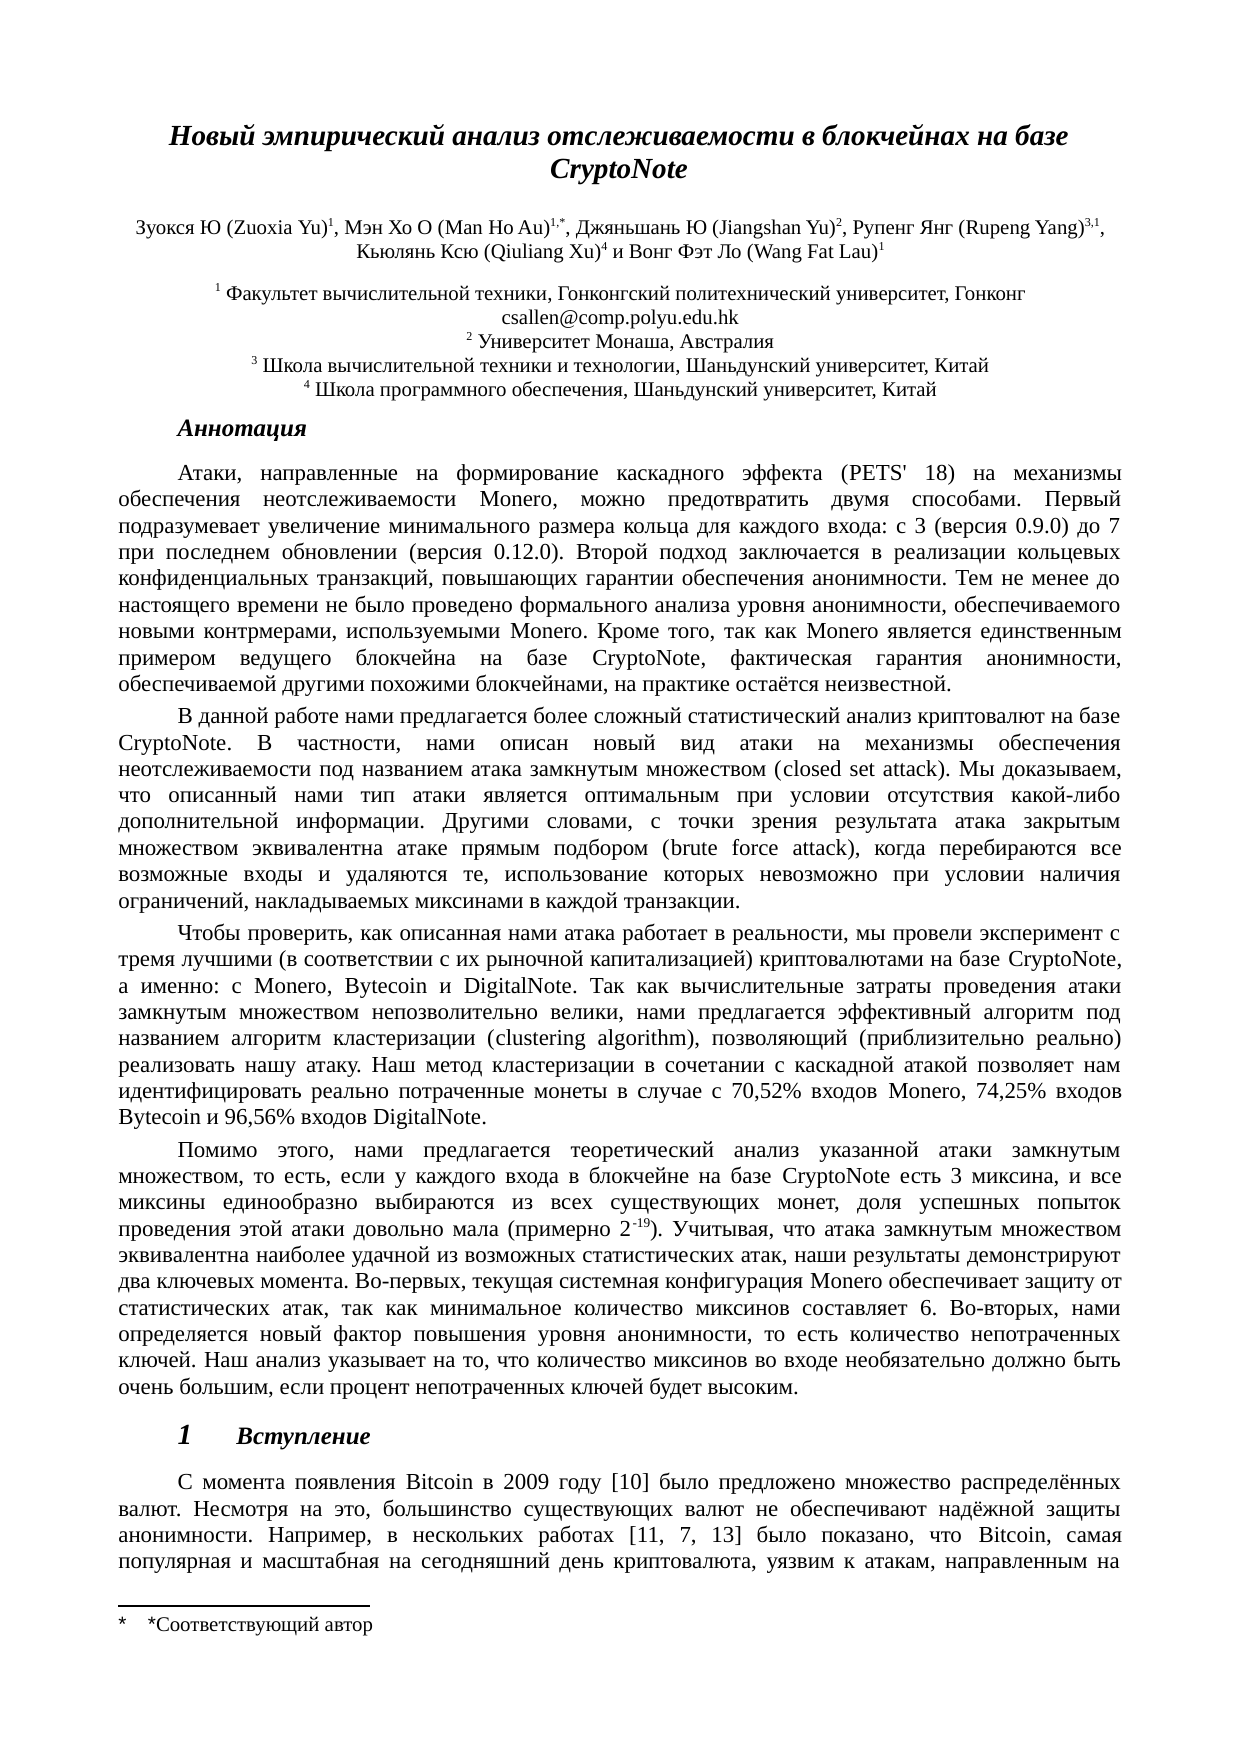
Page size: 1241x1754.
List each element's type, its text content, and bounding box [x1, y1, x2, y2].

text 2 Университет Монаша, Австралия [118, 329, 1122, 353]
text Чтобы проверить, как описанная нами атака работает в реальности, мы провели эксперимент с тремя лучшими (в соответствии с их рыночной капитализацией) криптовалютами на базе CryptoNote, а именно: с Monero, Bytecoin и DigitalNote. Так как вычислительные затраты проведения атаки замкнутым множеством непозволительно велики, нами предлагается эффективный алгоритм под названием алгоритм кластеризации (clustering algorithm), позволяющий (приблизительно реально) реализовать нашу атаку. Наш метод кластеризации в сочетании с каскадной атакой позволяет нам идентифицировать реально потраченные монеты в случае с 70,52% входов Monero, 74,25% входов Bytecoin и 96,56% входов DigitalNote. [118, 919, 1122, 1130]
text Атаки, направленные на формирование каскадного эффекта (PETS' 18) на механизмы обеспечения неотслеживаемости Monero, можно предотвратить двумя способами. Первый подразумевает увеличение минимального размера кольца для каждого входа: с 3 (версия 0.9.0) до 7 при последнем обновлении (версия 0.12.0). Второй подход заключается в реализации кольцевых конфиденциальных транзакций, повышающих гарантии обеспечения анонимности. Тем не менее до настоящего времени не было проведено формального анализа уровня анонимности, обеспечиваемого новыми контрмерами, используемыми Monero. Кроме того, так как Monero является единственным примером ведущего блокчейна на базе CryptoNote, фактическая гарантия анонимности, обеспечиваемой другими похожими блокчейнами, на практике остаётся неизвестной. [118, 459, 1122, 696]
text Помимо этого, нами предлагается теоретический анализ указанной атаки замкнутым множеством, то есть, если у каждого входа в блокчейне на базе CryptoNote есть 3 миксина, и все миксины единообразно выбираются из всех существующих монет, доля успешных попыток проведения этой атаки довольно мала (примерно 2-19). Учитывая, что атака замкнутым множеством эквивалентна наиболее удачной из возможных статистических атак, наши результаты демонстрируют два ключевых момента. Во-первых, текущая системная конфигурация Monero обеспечивает защиту от статистических атак, так как минимальное количество миксинов составляет 6. Во-вторых, нами определяется новый фактор повышения уровня анонимности, то есть количество непотраченных ключей. Наш анализ указывает на то, что количество миксинов во входе необязательно должно быть очень большим, если процент непотраченных ключей будет высоким. [118, 1136, 1122, 1399]
list Вступление [177, 1417, 1122, 1451]
text *Соответствующий автор [118, 1612, 1122, 1636]
text Аннотация [177, 413, 1122, 441]
text 3 Школа вычислительной техники и технологии, Шаньдунский университет, Китай [118, 353, 1122, 377]
text 4 Школа программного обеспечения, Шаньдунский университет, Китай [118, 377, 1122, 401]
text csallen@comp.polyu.edu.hk [118, 304, 1122, 329]
text С момента появления Bitcoin в 2009 году [10] было предложено множество распределённых валют. Несмотря на это, большинство существующих валют не обеспечивают надёжной защиты анонимности. Например, в нескольких работах [11, 7, 13] было показано, что Bitcoin, самая популярная и масштабная на сегодняшний день криптовалюта, уязвим к атакам, направленным на [118, 1468, 1122, 1574]
text Зуокся Ю (Zuoxia Yu)1, Мэн Хо О (Man Ho Au)1,, Джяньшань Ю (Jiangshan Yu)2, Рупенг Янг (Rupeng Yang)3,1, Кьюлянь Ксю (Qiuliang Xu)4 и Вонг Фэт Ло (Wang Fat Lau)1 [118, 215, 1122, 263]
text Новый эмпирический анализ отслеживаемости в блокчейнах на базе CryptoNote [118, 118, 1122, 185]
text В данной работе нами предлагается более сложный статистический анализ криптовалют на базе CryptoNote. В частности, нами описан новый вид атаки на механизмы обеспечения неотслеживаемости под названием атака замкнутым множеством (closed set attack). Мы доказываем, что описанный нами тип атаки является оптимальным при условии отсутствия какой-либо дополнительной информации. Другими словами, с точки зрения результата атака закрытым множеством эквивалентна атаке прямым подбором (brute force attack), когда перебираются все возможные входы и удаляются те, использование которых невозможно при условии наличия ограничений, накладываемых миксинами в каждой транзакции. [118, 702, 1122, 913]
text 1 Факультет вычислительной техники, Гонконгский политехнический университет, Гонконг [118, 281, 1122, 304]
